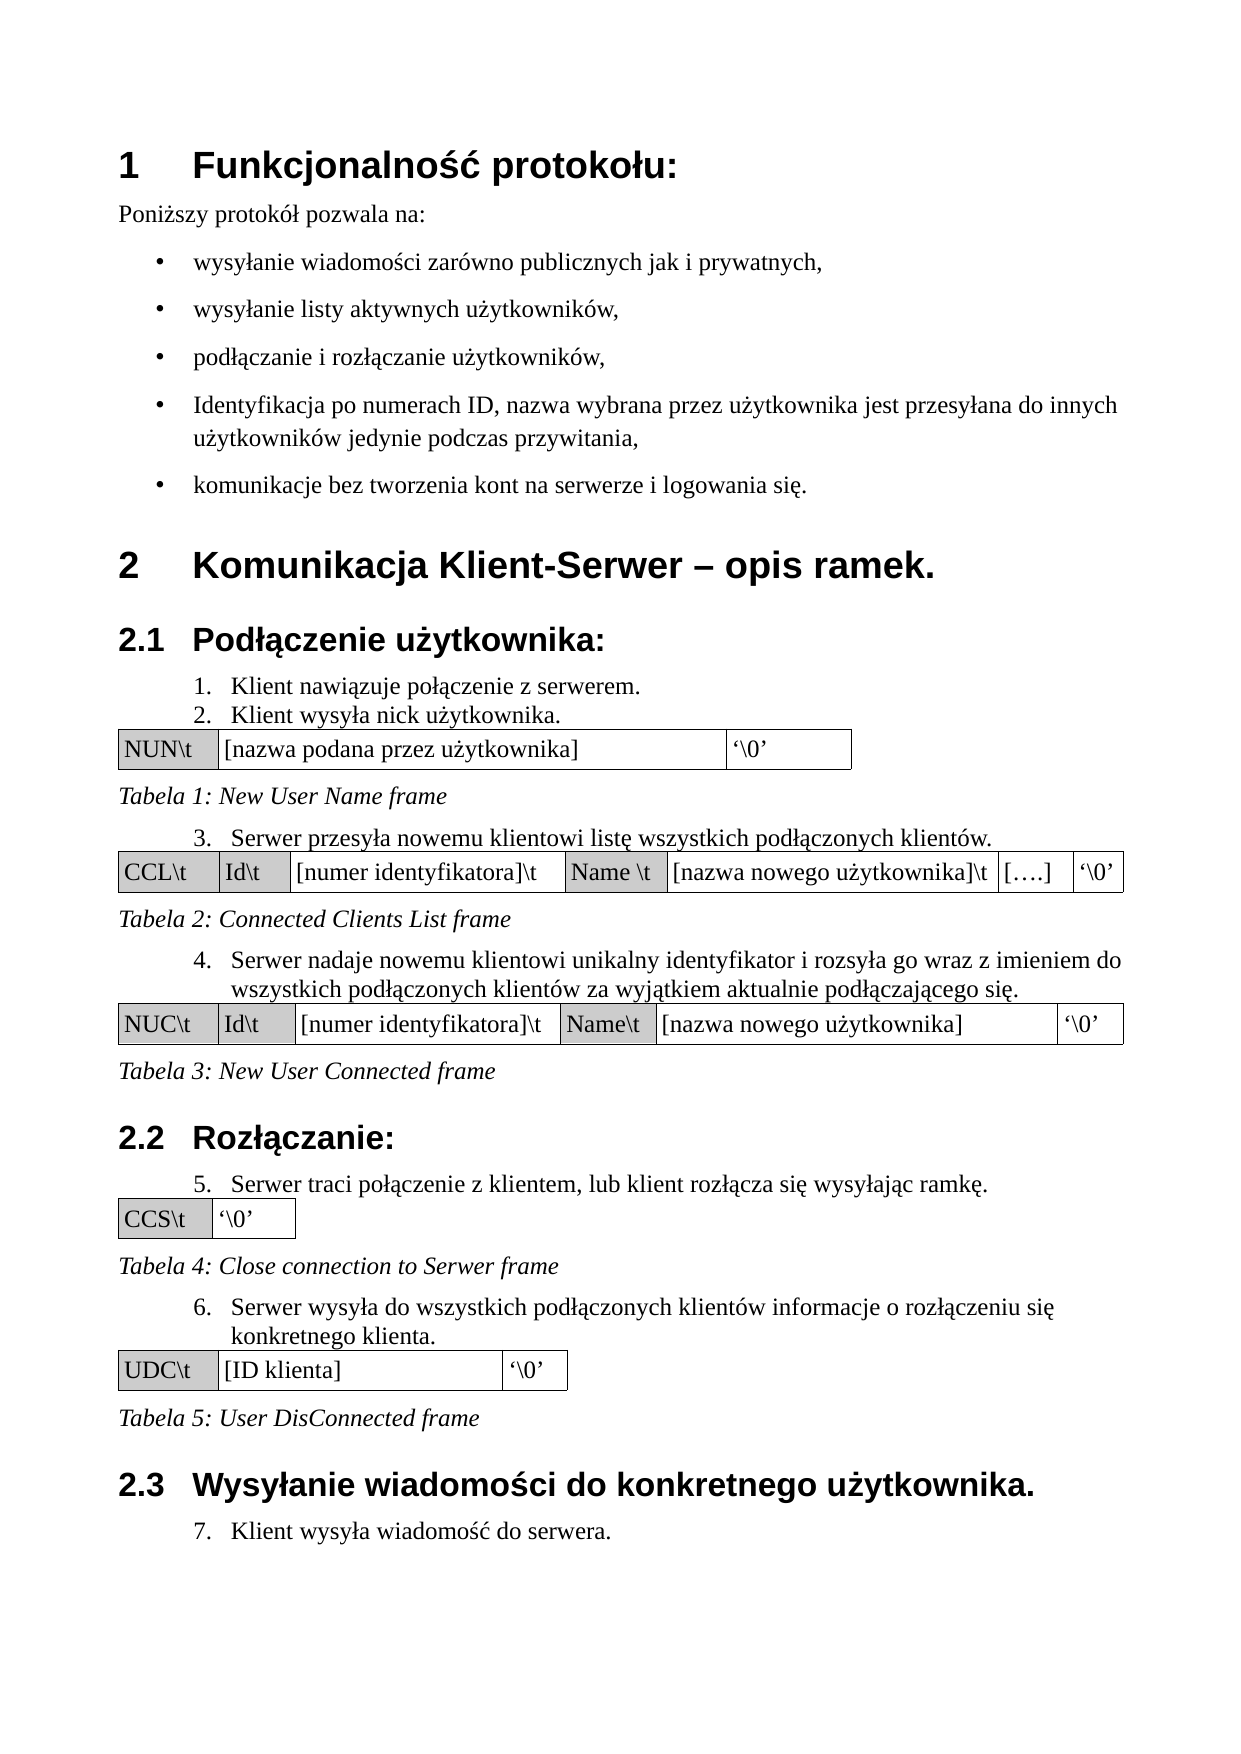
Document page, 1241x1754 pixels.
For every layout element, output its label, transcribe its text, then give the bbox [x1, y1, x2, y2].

table_header ‘\0’ [1074, 852, 1123, 892]
list Klient wysyła nick użytkownika. [193, 700, 1122, 728]
list komunikacje bez tworzenia kont na serwerze i logowania się. [156, 470, 1122, 499]
subtitle Funkcjonalność protokołu: [118, 143, 1122, 187]
table_header [ID klienta] [219, 1351, 502, 1390]
list wysyłanie listy aktywnych użytkowników, [156, 294, 1122, 323]
text Tabela 2: Connected Clients List frame [118, 904, 1122, 933]
list podłączanie i rozłączanie użytkowników, [156, 342, 1122, 371]
list Serwer wysyła do wszystkich podłączonych klientów informacje o rozłączeniu się konkretnego klienta. [193, 1292, 1122, 1350]
table_header [numer identyfikatora]\t [296, 1004, 560, 1043]
subtitle Komunikacja Klient-Serwer – opis ramek. [118, 543, 1122, 587]
table_header CCL\t [119, 852, 219, 892]
table_header Id\t [220, 852, 290, 892]
table_header Name\t [561, 1004, 656, 1043]
table_header ‘\0’ [727, 730, 851, 769]
subtitle Wysyłanie wiadomości do konkretnego użytkownika. [118, 1465, 1122, 1503]
list Serwer traci połączenie z klientem, lub klient rozłącza się wysyłając ramkę. [193, 1169, 1122, 1198]
table_header [….] [999, 852, 1073, 892]
table_header ‘\0’ [1058, 1004, 1123, 1043]
list wysyłanie wiadomości zarówno publicznych jak i prywatnych, [156, 247, 1122, 276]
list Identyfikacja po numerach ID, nazwa wybrana przez użytkownika jest przesyłana do innych użytkowników jedynie podczas przywitania, [156, 390, 1122, 451]
table_header [numer identyfikatora]\t [291, 852, 565, 892]
table_header UDC\t [119, 1351, 218, 1390]
table_header Name \t [566, 852, 667, 892]
subtitle Rozłączanie: [118, 1118, 1122, 1157]
text Poniższy protokół pozwala na: [118, 199, 1122, 228]
table_header [nazwa nowego użytkownika]\t [668, 852, 998, 892]
list Klient nawiązuje połączenie z serwerem. [193, 671, 1122, 700]
list Serwer przesyła nowemu klientowi listę wszystkich podłączonych klientów. [193, 823, 1122, 851]
table_header [nazwa podana przez użytkownika] [219, 730, 726, 769]
text Tabela 3: New User Connected frame [118, 1056, 1122, 1085]
table_header ‘\0’ [213, 1199, 295, 1238]
table_header CCS\t [119, 1199, 212, 1238]
text Tabela 1: New User Name frame [118, 781, 1122, 810]
table_header Id\t [219, 1004, 295, 1043]
list Serwer nadaje nowemu klientowi unikalny identyfikator i rozsyła go wraz z imieniem do wszystkich podłączonych klientów za wyjątkiem aktualnie podłączającego się. [193, 946, 1122, 1003]
list Klient wysyła wiadomość do serwera. [193, 1516, 1122, 1544]
table_header ‘\0’ [503, 1351, 567, 1390]
text Tabela 5: User DisConnected frame [118, 1403, 1122, 1431]
table_header NUN\t [119, 730, 218, 769]
table_header [nazwa nowego użytkownika] [657, 1004, 1057, 1043]
subtitle Podłączenie użytkownika: [118, 620, 1122, 658]
text Tabela 4: Close connection to Serwer frame [118, 1251, 1122, 1280]
table_header NUC\t [119, 1004, 218, 1043]
